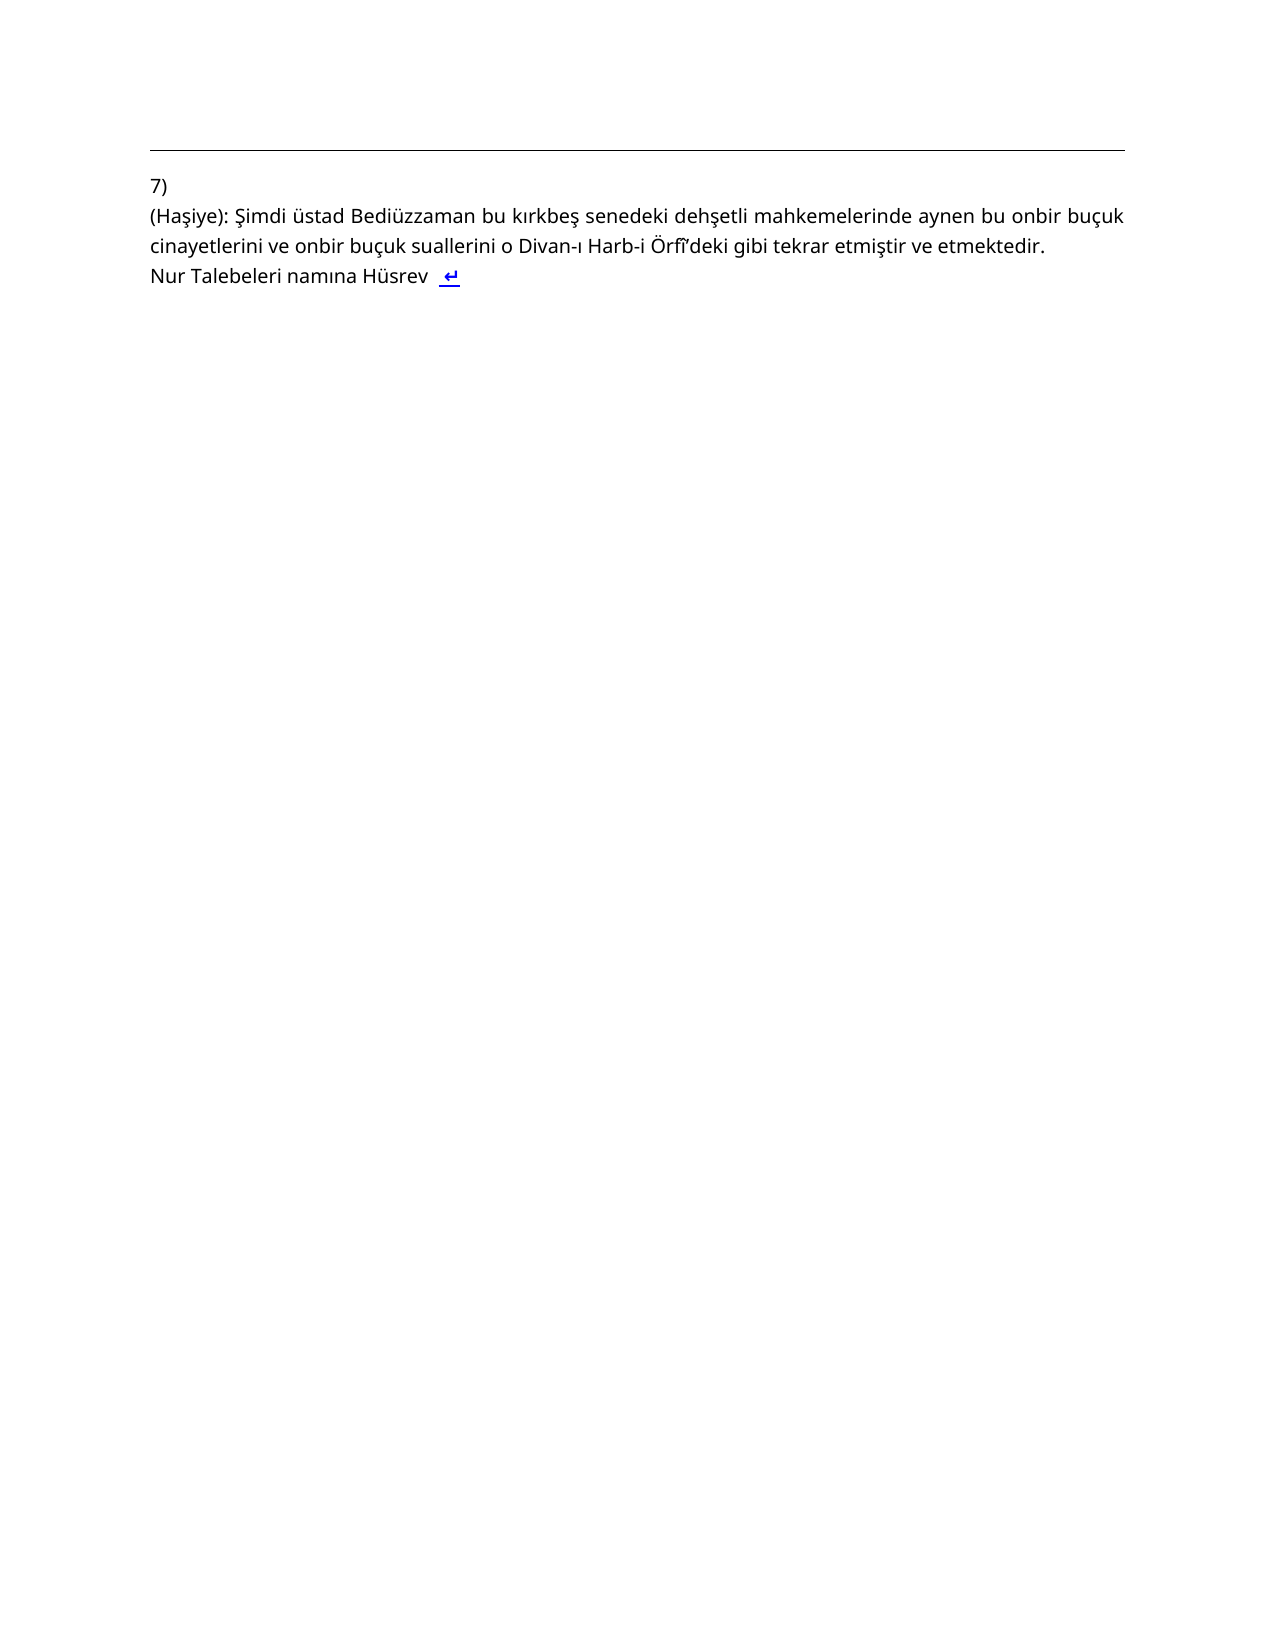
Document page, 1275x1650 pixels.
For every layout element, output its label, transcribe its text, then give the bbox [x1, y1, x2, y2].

text (Haşiye): Şimdi üstad Bediüzzaman bu kırkbeş senedeki dehşetli mahkemelerinde aynen bu onbir buçuk cinayetlerini ve onbir buçuk suallerini o Divan-ı Harb-i Örfî’deki gibi tekrar etmiştir ve etmektedir. [150, 199, 1125, 259]
text 7) [150, 151, 1125, 199]
text Nur Talebeleri namına Hüsrev ↵ [150, 259, 1125, 289]
